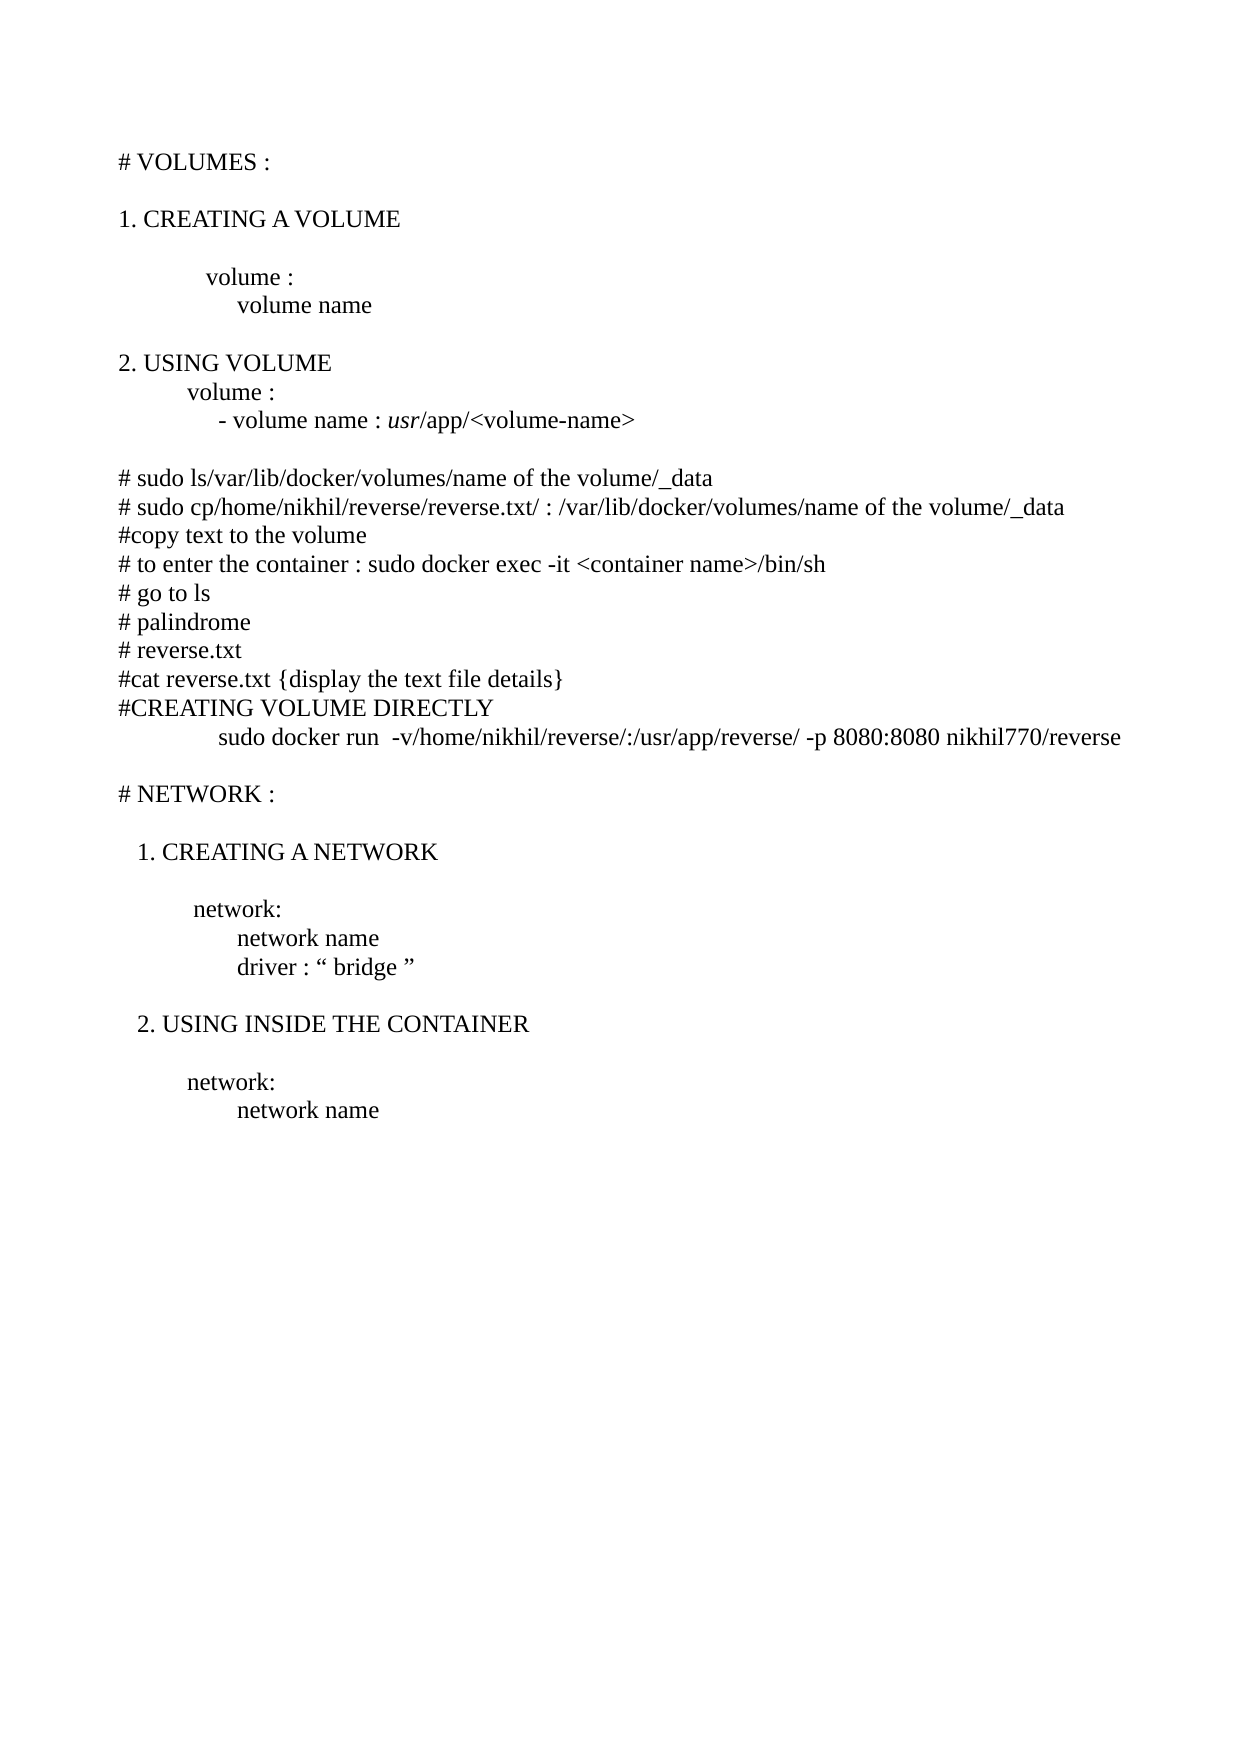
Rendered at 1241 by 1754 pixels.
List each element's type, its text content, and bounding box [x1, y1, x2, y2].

text volume : [118, 377, 1122, 406]
text # reverse.txt [118, 636, 1122, 664]
text network: [118, 1067, 1122, 1096]
text driver : “ bridge ” [118, 952, 1122, 981]
text # go to ls [118, 578, 1122, 607]
text volume : [118, 262, 1122, 291]
text # sudo cp/home/nikhil/reverse/reverse.txt/ : /var/lib/docker/volumes/name of the volume/_data [118, 492, 1122, 521]
text #CREATING VOLUME DIRECTLY [118, 693, 1122, 722]
text # NETWORK : [118, 779, 1122, 808]
text network name [118, 923, 1122, 952]
text - volume name : usr/app/<volume-name> [118, 406, 1122, 434]
text 2. USING VOLUME [118, 348, 1122, 377]
text #copy text to the volume [118, 521, 1122, 549]
text 1. CREATING A NETWORK [118, 837, 1122, 866]
text network: [118, 894, 1122, 923]
text # sudo ls/var/lib/docker/volumes/name of the volume/_data [118, 463, 1122, 492]
text # palindrome [118, 607, 1122, 636]
text # VOLUMES : [118, 147, 1122, 176]
text 2. USING INSIDE THE CONTAINER [118, 1009, 1122, 1038]
text volume name [118, 291, 1122, 319]
text sudo docker run -v/home/nikhil/reverse/:/usr/app/reverse/ -p 8080:8080 nikhil770/reverse [118, 722, 1122, 751]
text network name [118, 1096, 1122, 1124]
text #cat reverse.txt {display the text file details} [118, 664, 1122, 693]
text # to enter the container : sudo docker exec -it <container name>/bin/sh [118, 549, 1122, 578]
text 1. CREATING A VOLUME [118, 204, 1122, 233]
